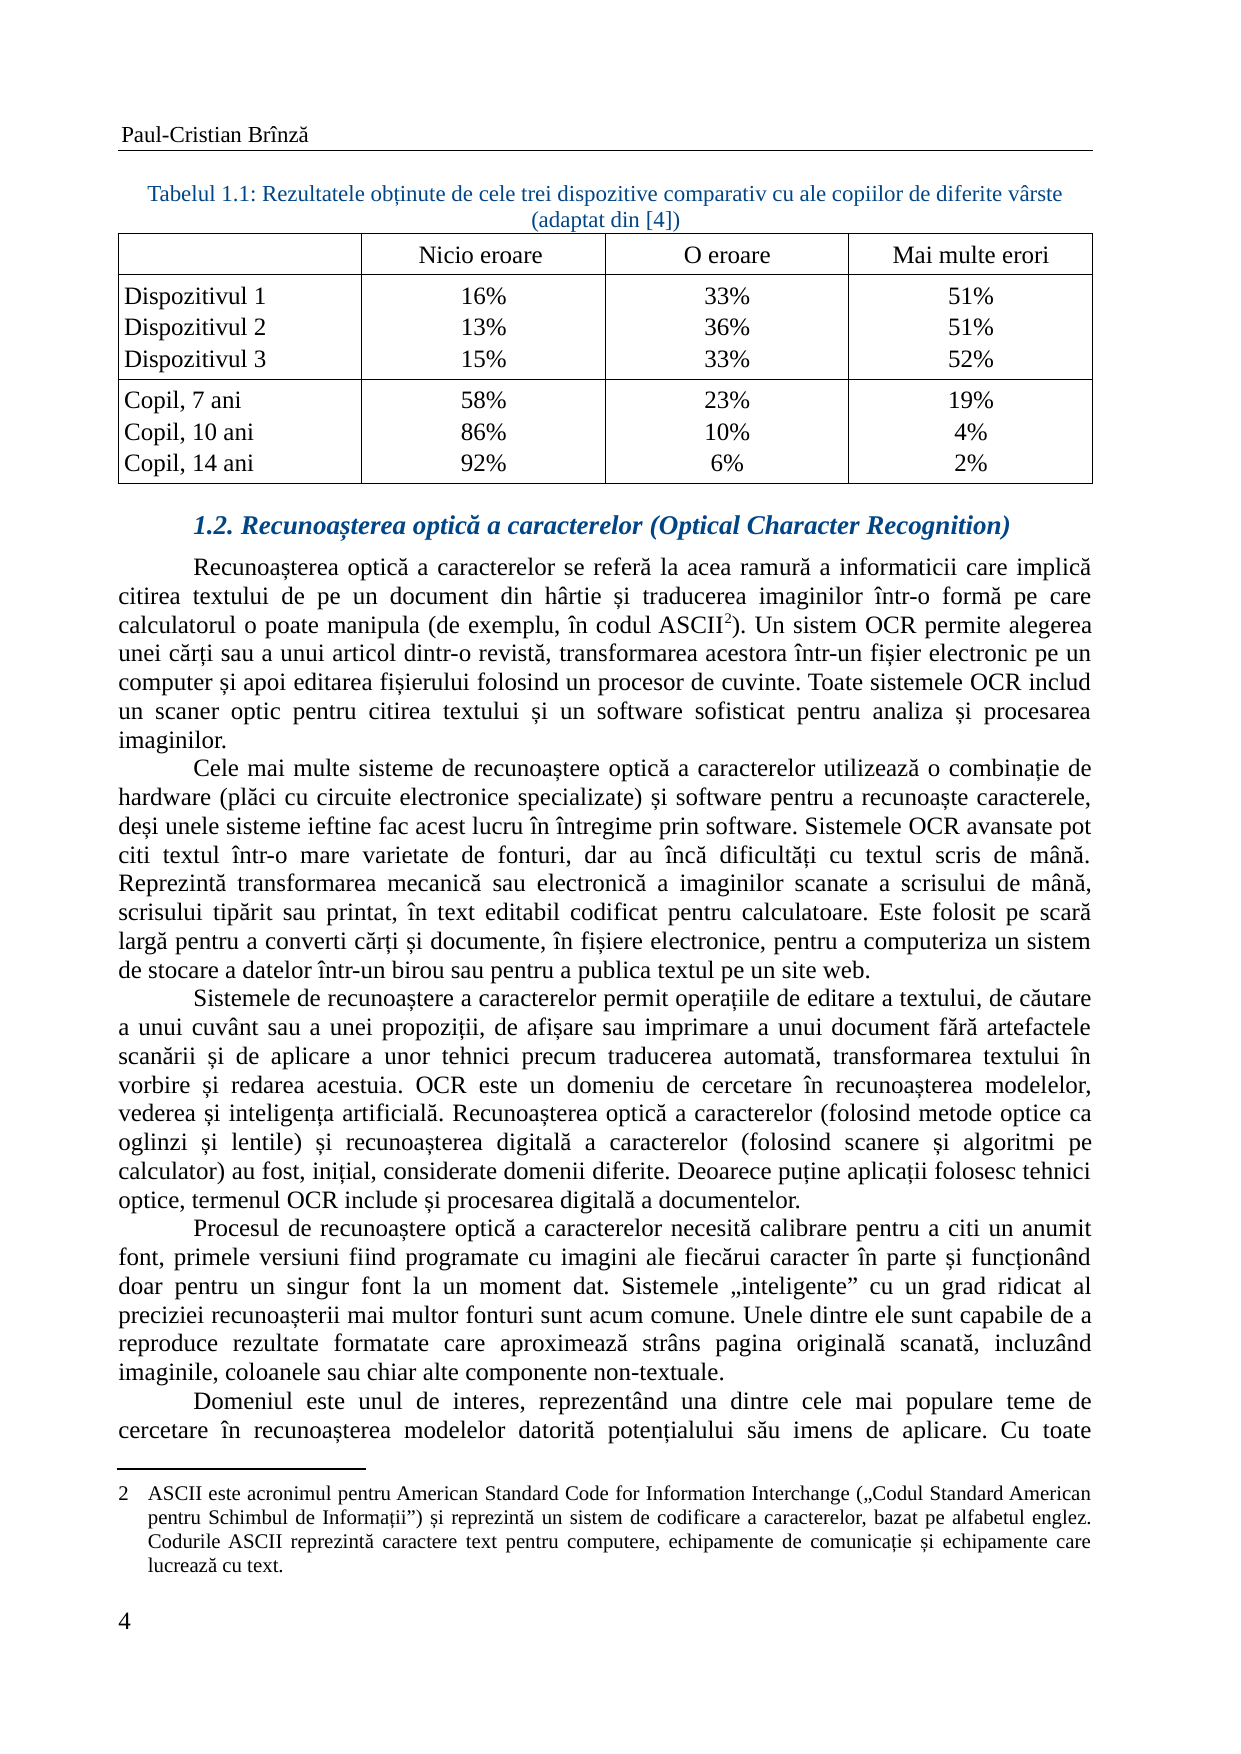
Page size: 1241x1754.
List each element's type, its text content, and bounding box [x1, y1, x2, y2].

text Procesul de recunoaștere optică a caracterelor necesită calibrare pentru a citi un anumit font, primele versiuni fiind programate cu imagini ale fiecărui caracter în parte și funcționând doar pentru un singur font la un moment dat. Sistemele „inteligente” cu un grad ridicat al preciziei recunoașterii mai multor fonturi sunt acum comune. Unele dintre ele sunt capabile de a reproduce rezultate formatate care aproximează strâns pagina originală scanată, incluzând imaginile, coloanele sau chiar alte componente non-textuale. [118, 1213, 1093, 1386]
table_cell 23% 10% 6% [606, 380, 848, 483]
table_header [119, 234, 361, 274]
table_cell 58% 86% 92% [362, 380, 605, 483]
text Recunoașterea optică a caracterelor se referă la acea ramură a informaticii care implică citirea textului de pe un document din hârtie și traducerea imaginilor într-o formă pe care calculatorul o poate manipula (de exemplu, în codul ASCII). Un sistem OCR permite alegerea unei cărți sau a unui articol dintr-o revistă, transformarea acestora într-un fișier electronic pe un computer și apoi editarea fișierului folosind un procesor de cuvinte. Toate sistemele OCR includ un scaner optic pentru citirea textului și un software sofisticat pentru analiza și procesarea imaginilor. [118, 552, 1093, 753]
table_cell 51% 51% 52% [849, 275, 1092, 378]
table_cell Copil, 7 ani Copil, 10 ani Copil, 14 ani [119, 380, 361, 483]
text ASCII este acronimul pentru American Standard Code for Information Interchange („Codul Standard American pentru Schimbul de Informații”) și reprezintă un sistem de codificare a caracterelor, bazat pe alfabetul englez. Codurile ASCII reprezintă caractere text pentru computere, echipamente de comunicație și echipamente care lucrează cu text. [118, 1481, 1093, 1577]
table_cell 16% 13% 15% [362, 275, 605, 378]
table_header Mai multe erori [849, 234, 1092, 274]
table_header O eroare [606, 234, 848, 274]
subtitle Recunoașterea optică a caracterelor (Optical Character Recognition) [193, 509, 1093, 540]
table_cell Dispozitivul 1 Dispozitivul 2 Dispozitivul 3 [119, 275, 361, 378]
table_header Nicio eroare [362, 234, 605, 274]
text Tabelul 1.1: Rezultatele obținute de cele trei dispozitive comparativ cu ale copiilor de diferite vârste (adaptat din [4]) [118, 180, 1093, 233]
text Sistemele de recunoaștere a caracterelor permit operațiile de editare a textului, de căutare a unui cuvânt sau a unei propoziții, de afișare sau imprimare a unui document fără artefactele scanării și de aplicare a unor tehnici precum traducerea automată, transformarea textului în vorbire și redarea acestuia. OCR este un domeniu de cercetare în recunoașterea modelelor, vederea și inteligența artificială. Recunoașterea optică a caracterelor (folosind metode optice ca oglinzi și lentile) și recunoașterea digitală a caracterelor (folosind scanere și algoritmi pe calculator) au fost, inițial, considerate domenii diferite. Deoarece puține aplicații folosesc tehnici optice, termenul OCR include și procesarea digitală a documentelor. [118, 983, 1093, 1213]
text Cele mai multe sisteme de recunoaștere optică a caracterelor utilizează o combinație de hardware (plăci cu circuite electronice specializate) și software pentru a recunoaște caracterele, deși unele sisteme ieftine fac acest lucru în întregime prin software. Sistemele OCR avansate pot citi textul într-o mare varietate de fonturi, dar au încă dificultăți cu textul scris de mână. Reprezintă transformarea mecanică sau electronică a imaginilor scanate a scrisului de mână, scrisului tipărit sau printat, în text editabil codificat pentru calculatoare. Este folosit pe scară largă pentru a converti cărți și documente, în fișiere electronice, pentru a computeriza un sistem de stocare a datelor într-un birou sau pentru a publica textul pe un site web. [118, 753, 1093, 983]
text Domeniul este unul de interes, reprezentând una dintre cele mai populare teme de cercetare în recunoașterea modelelor datorită potențialului său imens de aplicare. Cu toate [118, 1386, 1093, 1443]
table_cell 33% 36% 33% [606, 275, 848, 378]
table_cell 19% 4% 2% [849, 380, 1092, 483]
